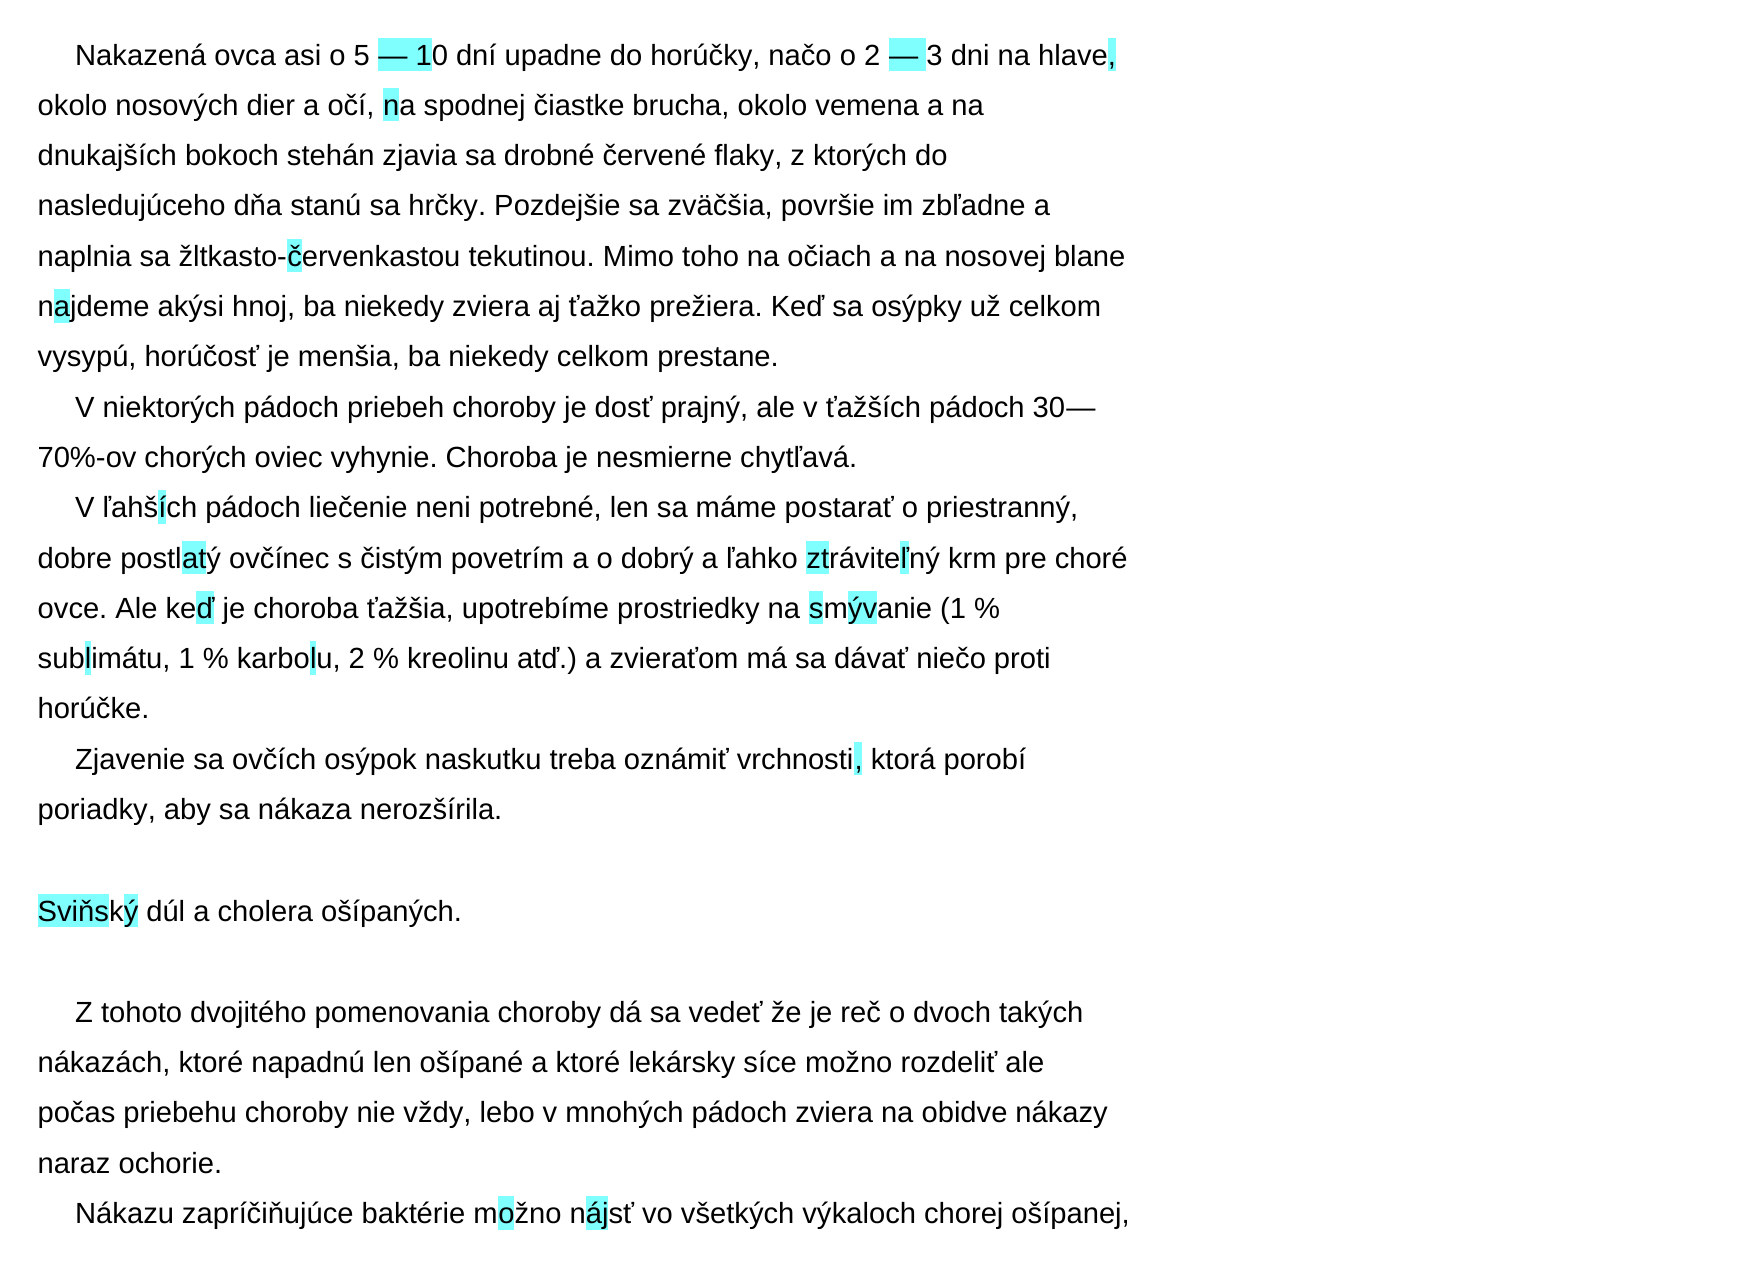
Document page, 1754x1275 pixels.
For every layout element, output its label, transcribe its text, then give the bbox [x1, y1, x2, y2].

text V niektorých pádoch priebeh choroby je dosť prajný, ale v ťažších pádoch 30—70%-ov chorých oviec vyhynie. Choroba je nesmierne chytľavá. [37, 390, 1130, 473]
text Z tohoto dvojitého pomenovania choroby dá sa vedeť že je reč o dvoch takých nákazách, ktoré napadnú len ošípané a ktoré lekársky síce možno rozdeliť ale počas priebehu choroby nie vždy, lebo v mnohých pádoch zviera na obidve nákazy naraz ochorie. [37, 995, 1130, 1179]
text Zjavenie sa ovčích osýpok naskutku treba oznámiť vrchnosti, ktorá porobí poriadky, aby sa nákaza nerozšírila. [37, 742, 1130, 826]
text V ľahších pádoch liečenie neni potrebné, len sa máme po­starať o priestranný, dobre postlatý ovčínec s čistým povetrím a o dobrý a ľahko ztráviteľný krm pre choré ovce. Ale keď je cho­roba ťažšia, upotrebíme prostriedky na smývanie (1 % sublimátu, 1 % karbolu, 2 % kreolinu atď.) a zvieraťom má sa dávať niečo proti horúčke. [37, 490, 1130, 725]
text Nakazená ovca asi o 5 — 10 dní upadne do horúčky, načo o 2 — 3 dni na hlave, okolo nosových dier a očí, na spodnej čiastke brucha, okolo vemena a na dnukajších bokoch stehán zjavia sa drobné červené flaky, z ktorých do nasledujúceho dňa stanú sa hrčky. Pozdejšie sa zväčšia, površie im zbľadne a naplnia sa žltkasto-červenkastou tekutinou. Mimo toho na očiach a na noso­vej blane najdeme akýsi hnoj, ba niekedy zviera aj ťažko prežiera. Keď sa osýpky už celkom vysypú, horúčosť je menšia, ba niekedy celkom prestane. [37, 37, 1130, 373]
text Sviňský dúl a cholera ošípaných. [37, 893, 1130, 927]
text Nákazu zapríčiňujúce baktérie možno nájsť vo všetkých vý­kaloch chorej ošípanej, [37, 1196, 1130, 1230]
